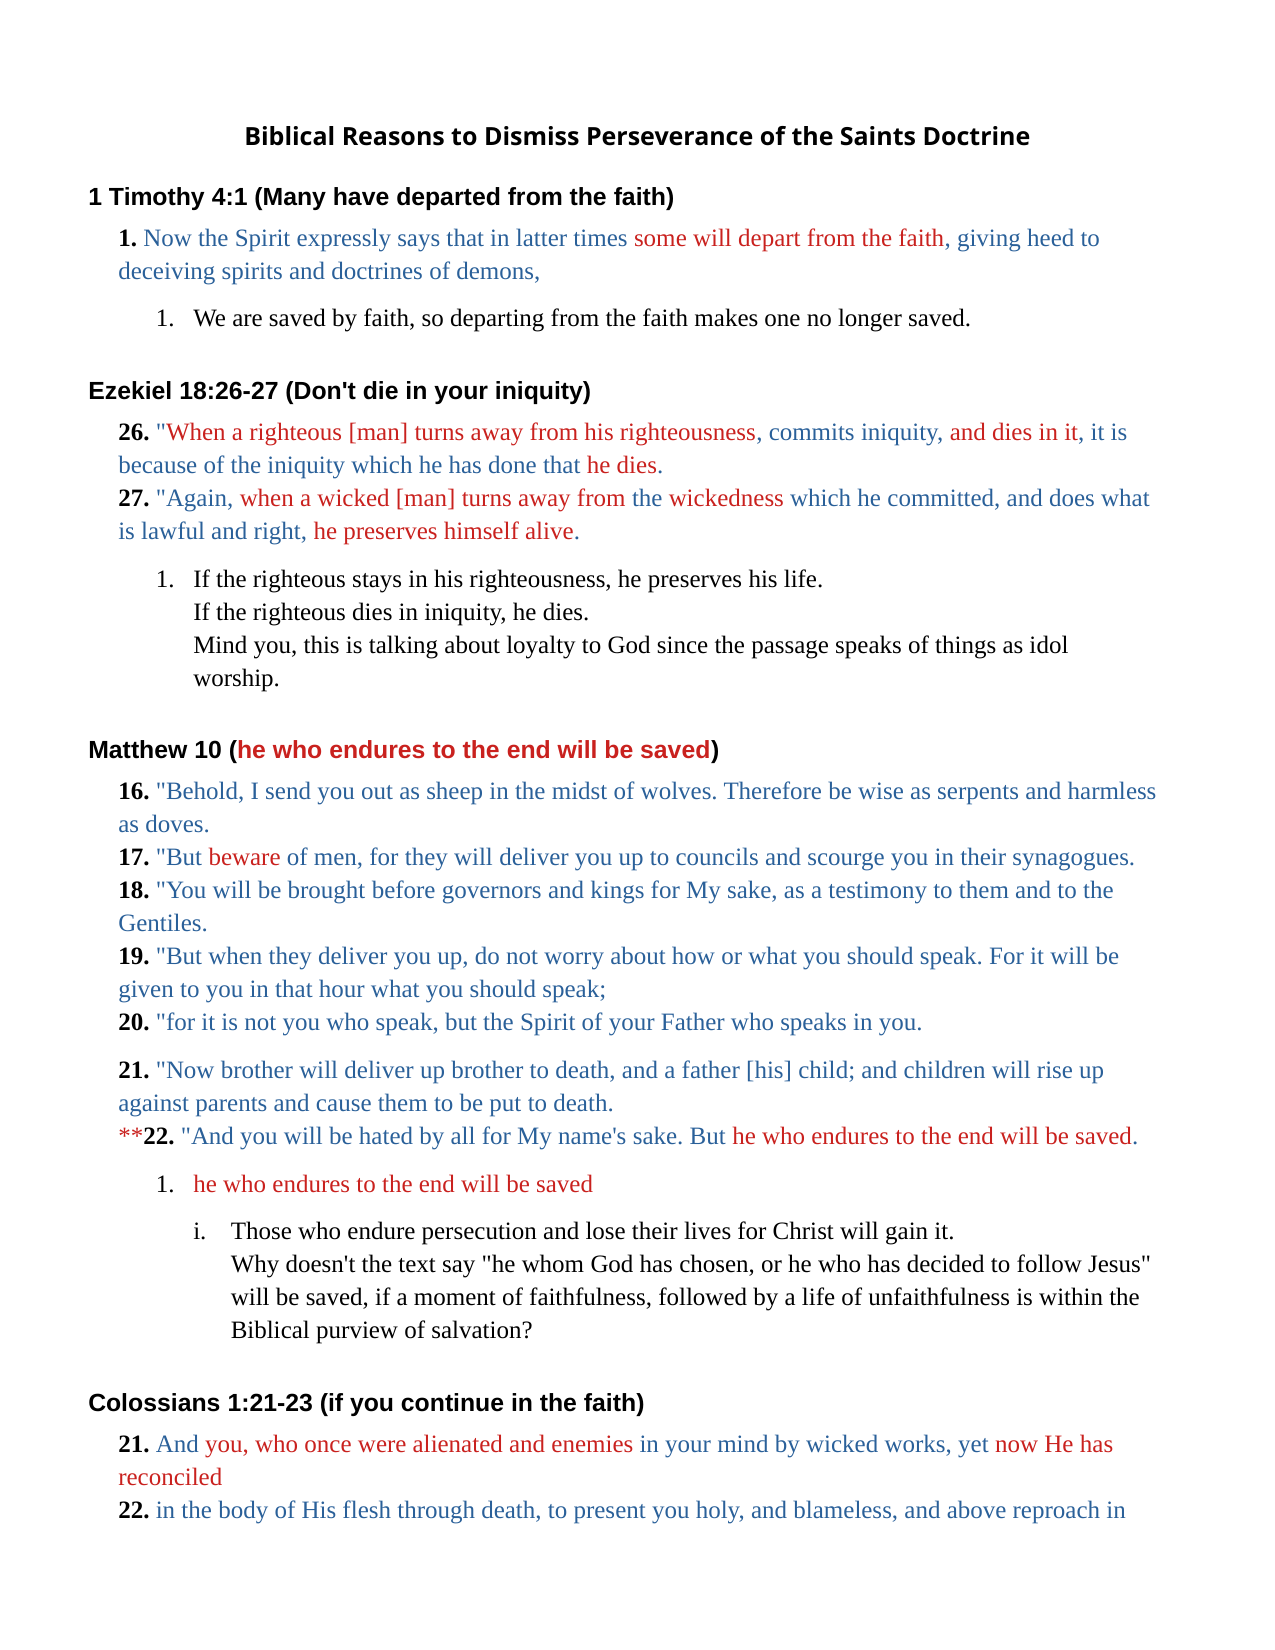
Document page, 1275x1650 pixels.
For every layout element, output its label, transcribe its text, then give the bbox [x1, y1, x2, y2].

list If the righteous stays in his righteousness, he preserves his life. If the righteous dies in iniquity, he dies. Mind you, this is talking about loyalty to God since the passage speaks of things as idol worship. [156, 564, 1157, 691]
text 1. Now the Spirit expressly says that in latter times some will depart from the faith, giving heed to deceiving spirits and doctrines of demons, [118, 223, 1157, 284]
list Those who endure persecution and lose their lives for Christ will gain it. Why doesn't the text say "he whom God has chosen, or he who has decided to follow Jesus" will be saved, if a moment of faithfulness, followed by a life of unfaithfulness is within the Biblical purview of salvation? [193, 1216, 1157, 1344]
list We are saved by faith, so departing from the faith makes one no longer saved. [156, 303, 1157, 332]
text 26. "When a righteous [man] turns away from his righteousness, commits iniquity, and dies in it, it is because of the iniquity which he has done that he dies. 27. "Again, when a wicked [man] turns away from the wickedness which he committed, and does what is lawful and right, he preserves himself alive. [118, 417, 1157, 545]
text 21. "Now brother will deliver up brother to death, and a father [his] child; and children will rise up against parents and cause them to be put to death. **22. "And you will be hated by all for My name's sake. But he who endures to the end will be saved. [118, 1055, 1157, 1150]
subtitle Matthew 10 (he who endures to the end will be saved) [88, 735, 1157, 764]
subtitle Ezekiel 18:26-27 (Don't die in your iniquity) [88, 376, 1157, 404]
subtitle 1 Timothy 4:1 (Many have departed from the faith) [88, 182, 1157, 210]
subtitle Colossians 1:21-23 (if you continue in the faith) [88, 1388, 1157, 1417]
text 21. And you, who once were alienated and enemies in your mind by wicked works, yet now He has reconciled 22. in the body of His flesh through death, to present you holy, and blameless, and above reproach in [118, 1429, 1157, 1524]
text 16. "Behold, I send you out as sheep in the midst of wolves. Therefore be wise as serpents and harmless as doves. 17. "But beware of men, for they will deliver you up to councils and scourge you in their synagogues. 18. "You will be brought before governors and kings for My sake, as a testimony to them and to the Gentiles. 19. "But when they deliver you up, do not worry about how or what you should speak. For it will be given to you in that hour what you should speak; 20. "for it is not you who speak, but the Spirit of your Father who speaks in you. [118, 776, 1157, 1036]
list he who endures to the end will be saved [156, 1169, 1157, 1197]
